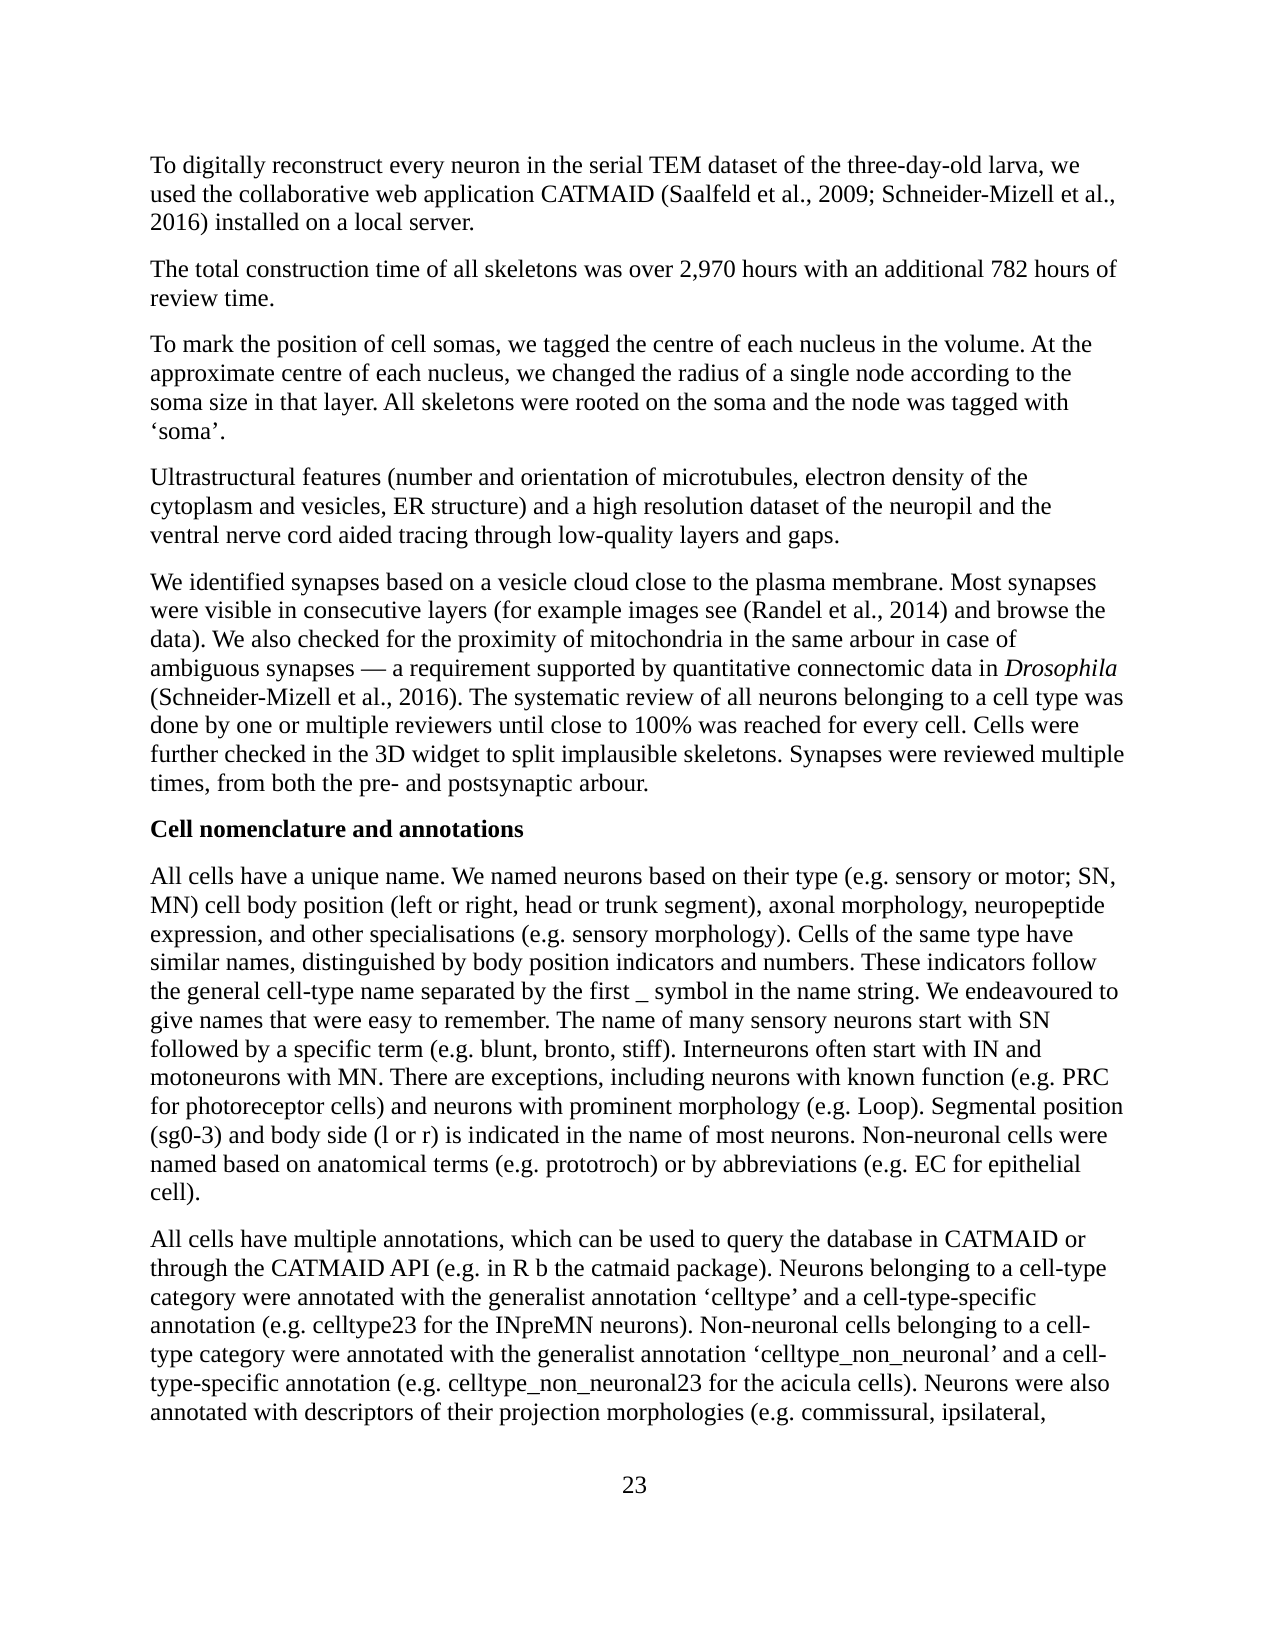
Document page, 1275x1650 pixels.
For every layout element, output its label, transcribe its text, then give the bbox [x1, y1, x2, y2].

text Ultrastructural features (number and orientation of microtubules, electron density of the cytoplasm and vesicles, ER structure) and a high resolution dataset of the neuropil and the ventral nerve cord aided tracing through low-quality layers and gaps. [150, 462, 1125, 549]
text To mark the position of cell somas, we tagged the centre of each nucleus in the volume. At the approximate centre of each nucleus, we changed the radius of a single node according to the soma size in that layer. All skeletons were rooted on the soma and the node was tagged with ‘soma’. [150, 329, 1125, 444]
text The total construction time of all skeletons was over 2,970 hours with an additional 782 hours of review time. [150, 254, 1125, 312]
text All cells have multiple annotations, which can be used to query the database in CATMAID or through the CATMAID API (e.g. in R b the catmaid package). Neurons belonging to a cell-type category were annotated with the generalist annotation ‘celltype’ and a cell-type-specific annotation (e.g. celltype23 for the INpreMN neurons). Non-neuronal cells belonging to a cell-type category were annotated with the generalist annotation ‘celltype_non_neuronal’ and a cell-type-specific annotation (e.g. celltype_non_neuronal23 for the acicula cells). Neurons were also annotated with descriptors of their projection morphologies (e.g. commissural, ipsilateral, [150, 1224, 1125, 1425]
text We identified synapses based on a vesicle cloud close to the plasma membrane. Most synapses were visible in consecutive layers (for example images see (Randel et al., 2014) and browse the data). We also checked for the proximity of mitochondria in the same arbour in case of ambiguous synapses — a requirement supported by quantitative connectomic data in Drosophila (Schneider-Mizell et al., 2016). The systematic review of all neurons belonging to a cell type was done by one or multiple reviewers until close to 100% was reached for every cell. Cells were further checked in the 3D widget to split implausible skeletons. Synapses were reviewed multiple times, from both the pre- and postsynaptic arbour. [150, 567, 1125, 797]
text All cells have a unique name. We named neurons based on their type (e.g. sensory or motor; SN, MN) cell body position (left or right, head or trunk segment), axonal morphology, neuropeptide expression, and other specialisations (e.g. sensory morphology). Cells of the same type have similar names, distinguished by body position indicators and numbers. These indicators follow the general cell-type name separated by the first _ symbol in the name string. We endeavoured to give names that were easy to remember. The name of many sensory neurons start with SN followed by a specific term (e.g. blunt, bronto, stiff). Interneurons often start with IN and motoneurons with MN. There are exceptions, including neurons with known function (e.g. PRC for photoreceptor cells) and neurons with prominent morphology (e.g. Loop). Segmental position (sg0-3) and body side (l or r) is indicated in the name of most neurons. Non-neuronal cells were named based on anatomical terms (e.g. prototroch) or by abbreviations (e.g. EC for epithelial cell). [150, 861, 1125, 1206]
text Cell nomenclature and annotations [150, 814, 1125, 843]
text To digitally reconstruct every neuron in the serial TEM dataset of the three-day-old larva, we used the collaborative web application CATMAID (Saalfeld et al., 2009; Schneider-Mizell et al., 2016) installed on a local server. [150, 150, 1125, 236]
